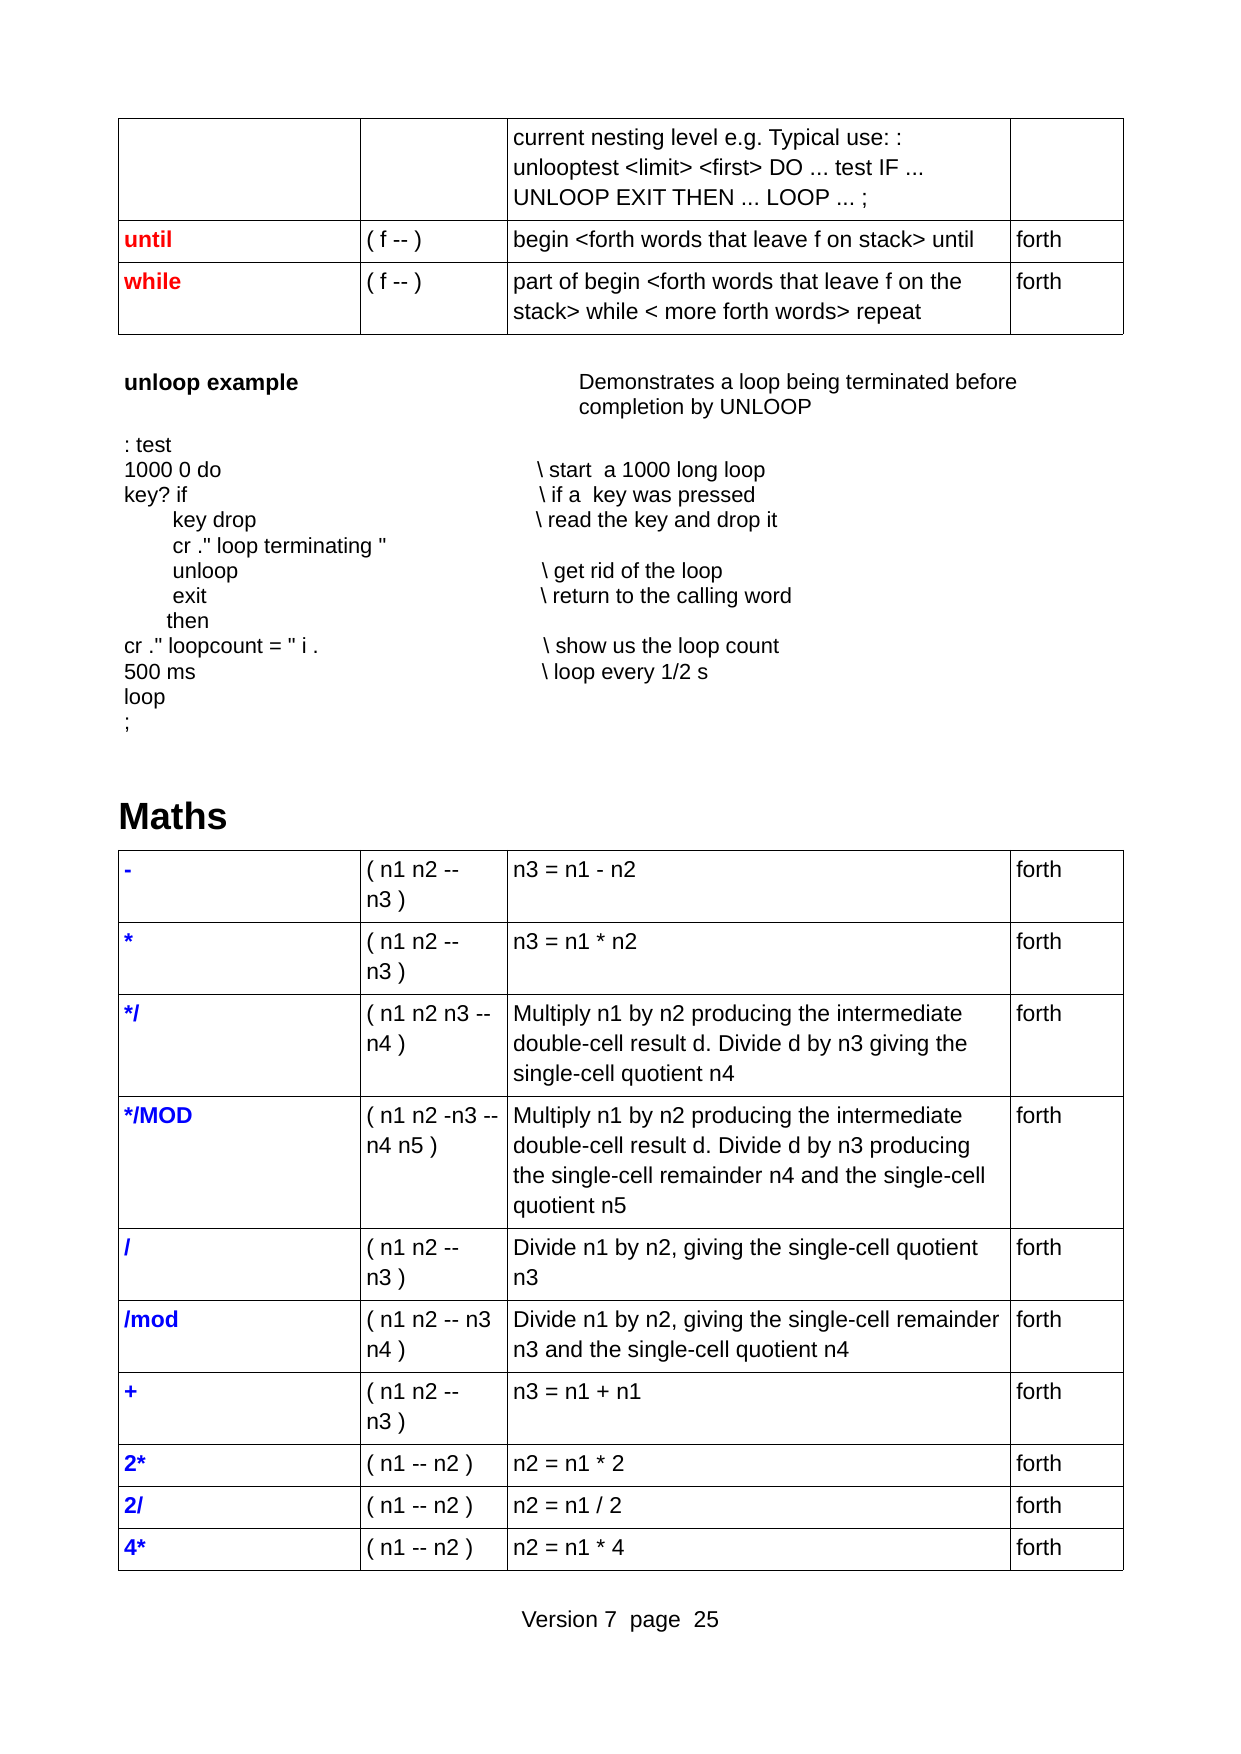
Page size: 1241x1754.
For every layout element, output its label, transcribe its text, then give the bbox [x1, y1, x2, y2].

table_cell 2/ [119, 1487, 360, 1528]
table_cell ( n1 n2 -- n3 ) [361, 1229, 507, 1300]
table_cell n3 = n1 * n2 [508, 923, 1010, 994]
table_cell ( n1 n2 -- n3 ) [361, 923, 507, 994]
table_header forth [1011, 851, 1123, 922]
table_cell */MOD [119, 1097, 360, 1228]
table_cell n2 = n1 * 4 [508, 1529, 1010, 1569]
table_cell Divide n1 by n2, giving the single-cell remainder n3 and the single-cell quotient n4 [508, 1301, 1010, 1372]
table_cell 4* [119, 1529, 360, 1569]
table_header - [119, 851, 360, 922]
table_header Demonstrates a loop being terminated before completion by UNLOOP [573, 363, 1123, 426]
table_cell ( n1 n2 -- n3 n4 ) [361, 1301, 507, 1372]
table_cell forth [1011, 1229, 1123, 1300]
table_cell forth [1011, 1487, 1123, 1528]
table_cell forth [1011, 923, 1123, 994]
subtitle Maths [118, 794, 1122, 837]
table_cell until [119, 221, 360, 262]
table_cell */ [119, 995, 360, 1096]
table_cell 2* [119, 1445, 360, 1486]
table_header [453, 363, 573, 426]
table_cell [1011, 119, 1123, 220]
table_cell forth [1011, 221, 1123, 262]
table_cell [119, 119, 360, 220]
table_cell current nesting level e.g. Typical use: : unlooptest <limit> <first> DO ... test IF ... UNLOOP EXIT THEN ... LOOP ... ; [508, 119, 1010, 220]
table_cell * [119, 923, 360, 994]
table_cell ( n1 n2 -n3 -- n4 n5 ) [361, 1097, 507, 1228]
table_cell /mod [119, 1301, 360, 1372]
table_cell ( n1 -- n2 ) [361, 1529, 507, 1569]
table_cell ( f -- ) [361, 221, 507, 262]
table_cell forth [1011, 263, 1123, 334]
table_header n3 = n1 - n2 [508, 851, 1010, 922]
table_cell forth [1011, 995, 1123, 1096]
table_cell Divide n1 by n2, giving the single-cell quotient n3 [508, 1229, 1010, 1300]
table_cell Multiply n1 by n2 producing the intermediate double-cell result d. Divide d by n3 producing the single-cell remainder n4 and the single-cell quotient n5 [508, 1097, 1010, 1228]
table_cell part of begin <forth words that leave f on the stack> while < more forth words> repeat [508, 263, 1010, 334]
table_cell n3 = n1 + n1 [508, 1373, 1010, 1444]
table_cell n2 = n1 / 2 [508, 1487, 1010, 1528]
table_cell / [119, 1229, 360, 1300]
table_cell : test 1000 0 do \ start a 1000 long loop key? if \ if a key was pressed key drop \ read the key and drop it cr ." loop terminating " unloop \ get rid of the loop exit \ return to the calling word then cr ." loopcount = " i . \ show us the loop count 500 ms \ loop every 1/2 s loop ; [118, 426, 1123, 740]
table_cell ( n1 -- n2 ) [361, 1487, 507, 1528]
table_cell Multiply n1 by n2 producing the intermediate double-cell result d. Divide d by n3 giving the single-cell quotient n4 [508, 995, 1010, 1096]
table_header unloop example [118, 363, 453, 426]
table_cell while [119, 263, 360, 334]
table_cell + [119, 1373, 360, 1444]
table_cell ( n1 n2 -- n3 ) [361, 1373, 507, 1444]
table_cell forth [1011, 1445, 1123, 1486]
table_cell forth [1011, 1529, 1123, 1569]
table_cell [361, 119, 507, 220]
table_cell ( f -- ) [361, 263, 507, 334]
table_cell forth [1011, 1301, 1123, 1372]
table_cell forth [1011, 1373, 1123, 1444]
table_cell ( n1 n2 n3 -- n4 ) [361, 995, 507, 1096]
table_cell forth [1011, 1097, 1123, 1228]
table_header ( n1 n2 -- n3 ) [361, 851, 507, 922]
table_cell ( n1 -- n2 ) [361, 1445, 507, 1486]
table_cell n2 = n1 * 2 [508, 1445, 1010, 1486]
table_cell begin <forth words that leave f on stack> until [508, 221, 1010, 262]
